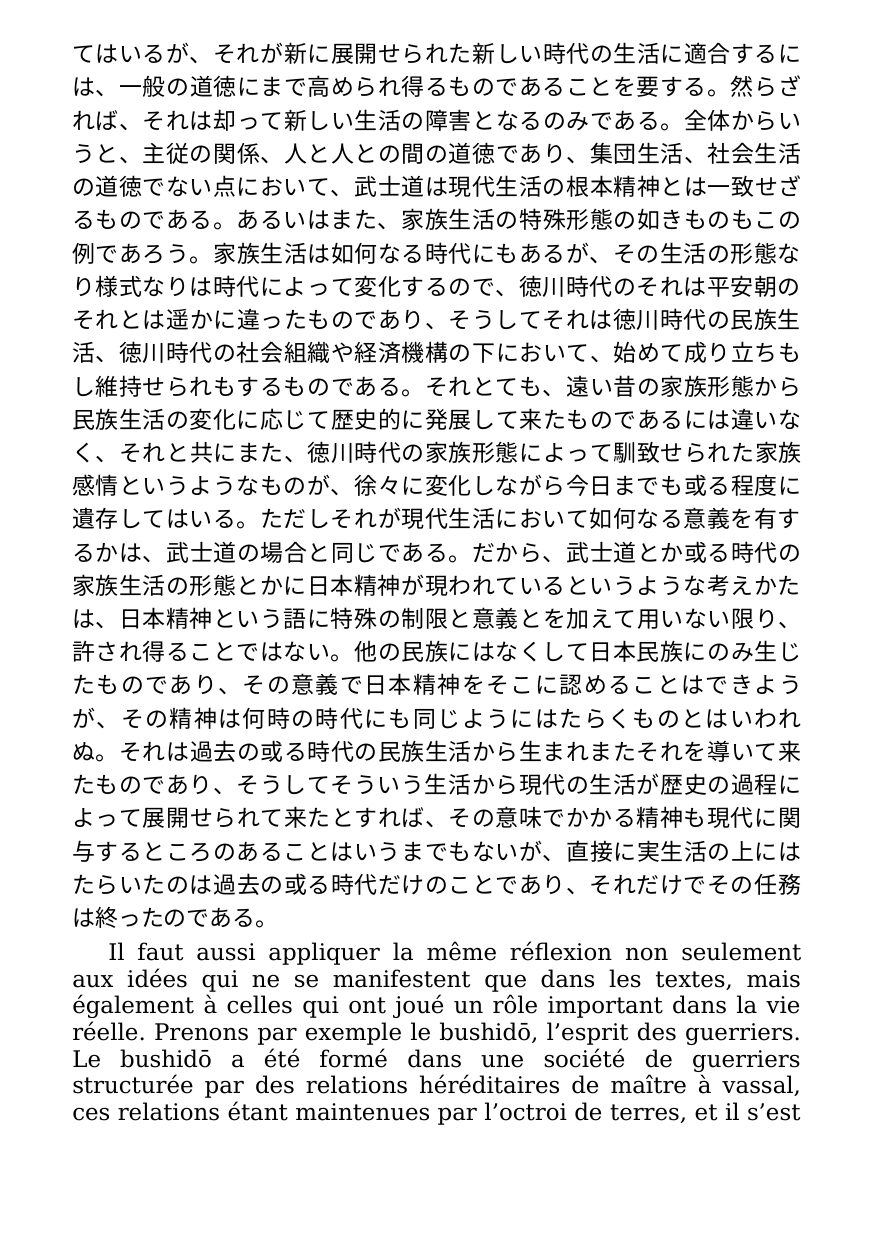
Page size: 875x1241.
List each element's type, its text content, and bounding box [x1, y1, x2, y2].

text Il faut aussi appliquer la même réflexion non seulement aux idées qui ne se manifestent que dans les textes, mais également à celles qui ont joué un rôle important dans la vie réelle. Prenons par exemple le bushidō, l’esprit des guerriers. Le bushidō a été formé dans une société de guerriers structurée par des relations héréditaires de maître à vassal, ces relations étant maintenues par l’octroi de terres, et il s’est [72, 939, 802, 1126]
text てはいるが、それが新に展開せられた新しい時代の生活に適合するには、一般の道徳にまで高められ得るものであることを要する。然らざれば、それは却って新しい生活の障害となるのみである。全体からいうと、主従の関係、人と人との間の道徳であり、集団生活、社会生活の道徳でない点において、武士道は現代生活の根本精神とは一致せざるものである。あるいはまた、家族生活の特殊形態の如きものもこの例であろう。家族生活は如何なる時代にもあるが、その生活の形態なり様式なりは時代によって変化するので、徳川時代のそれは平安朝のそれとは遥かに違ったものであり、そうしてそれは徳川時代の民族生活、徳川時代の社会組織や経済機構の下において、始めて成り立ちもし維持せられもするものである。それとても、遠い昔の家族形態から民族生活の変化に応じて歴史的に発展して来たものであるには違いなく、それと共にまた、徳川時代の家族形態によって馴致せられた家族感情というようなものが、徐々に変化しながら今日までも或る程度に遺存してはいる。ただしそれが現代生活において如何なる意義を有するかは、武士道の場合と同じである。だから、武士道とか或る時代の家族生活の形態とかに日本精神が現われているというような考えかたは、日本精神という語に特殊の制限と意義とを加えて用いない限り、許され得ることではない。他の民族にはなくして日本民族にのみ生じたものであり、その意義で日本精神をそこに認めることはできようが、その精神は何時の時代にも同じようにはたらくものとはいわれぬ。それは過去の或る時代の民族生活から生まれまたそれを導いて来たものであり、そうしてそういう生活から現代の生活が歴史の過程によって展開せられて来たとすれば、その意味でかかる精神も現代に関与するところのあることはいうまでもないが、直接に実生活の上にはたらいたのは過去の或る時代だけのことであり、それだけでその任務は終ったのである。 [72, 36, 802, 933]
